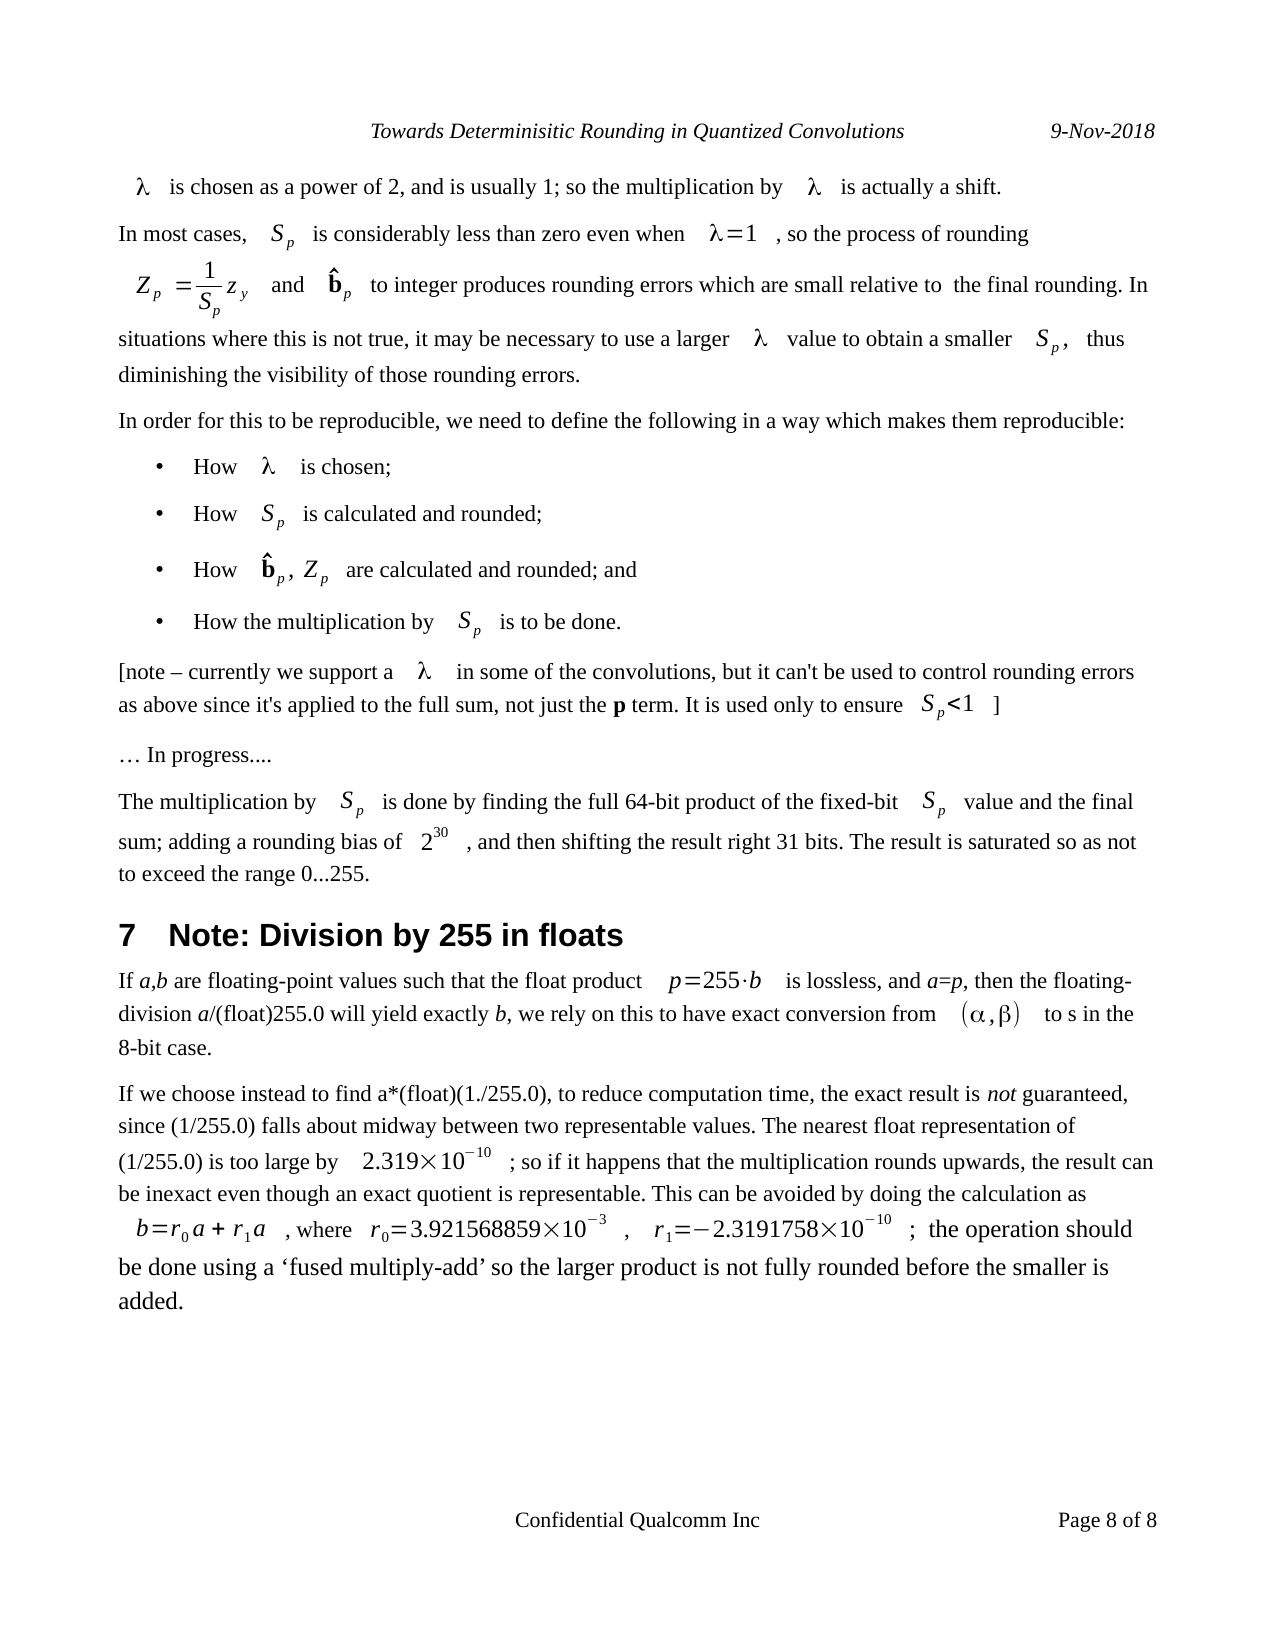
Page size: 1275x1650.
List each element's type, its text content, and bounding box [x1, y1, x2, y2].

list How is chosen; [156, 453, 1157, 479]
list How the multiplication by is to be done. [156, 607, 1157, 638]
text If a,b are floating-point values such that the float product is lossless, and a=p, then the floating-division a/(float)255.0 will yield exactly b, we rely on this to have exact conversion from to s in the 8-bit case. [118, 966, 1157, 1060]
list How are calculated and rounded; and [156, 551, 1157, 587]
subtitle Note: Division by 255 in floats [118, 917, 1157, 954]
text … In progress.... [118, 741, 1157, 767]
text is chosen as a power of 2, and is usually 1; so the multiplication by is actually a shift. [118, 173, 1157, 200]
text In order for this to be reproducible, we need to define the following in a way which makes them reproducible: [118, 407, 1157, 433]
text If we choose instead to find a*(float)(1./255.0), to reduce computation time, the exact result is not guaranteed, since (1/255.0) falls about midway between two representable values. The nearest float representation of (1/255.0) is too large by ; so if it happens that the multiplication rounds upwards, the result can be inexact even though an exact quotient is representable. This can be avoided by doing the calculation as , where, ; the operation should be done using a ‘fused multiply-add’ so the larger product is not fully rounded before the smaller is added. [118, 1080, 1157, 1315]
text [note – currently we support a in some of the convolutions, but it can't be used to control rounding errors as above since it's applied to the full sum, not just the p term. It is used only to ensure] [118, 658, 1157, 721]
list How is calculated and rounded; [156, 499, 1157, 531]
text The multiplication by is done by finding the full 64-bit product of the fixed-bit value and the final sum; adding a rounding bias of, and then shifting the result right 31 bits. The result is saturated so as not to exceed the range 0...255. [118, 787, 1157, 887]
text In most cases, is considerably less than zero even when , so the process of rounding and to integer produces rounding errors which are small relative to the final rounding. In situations where this is not true, it may be necessary to use a larger value to obtain a smaller thus diminishing the visibility of those rounding errors. [118, 219, 1157, 387]
